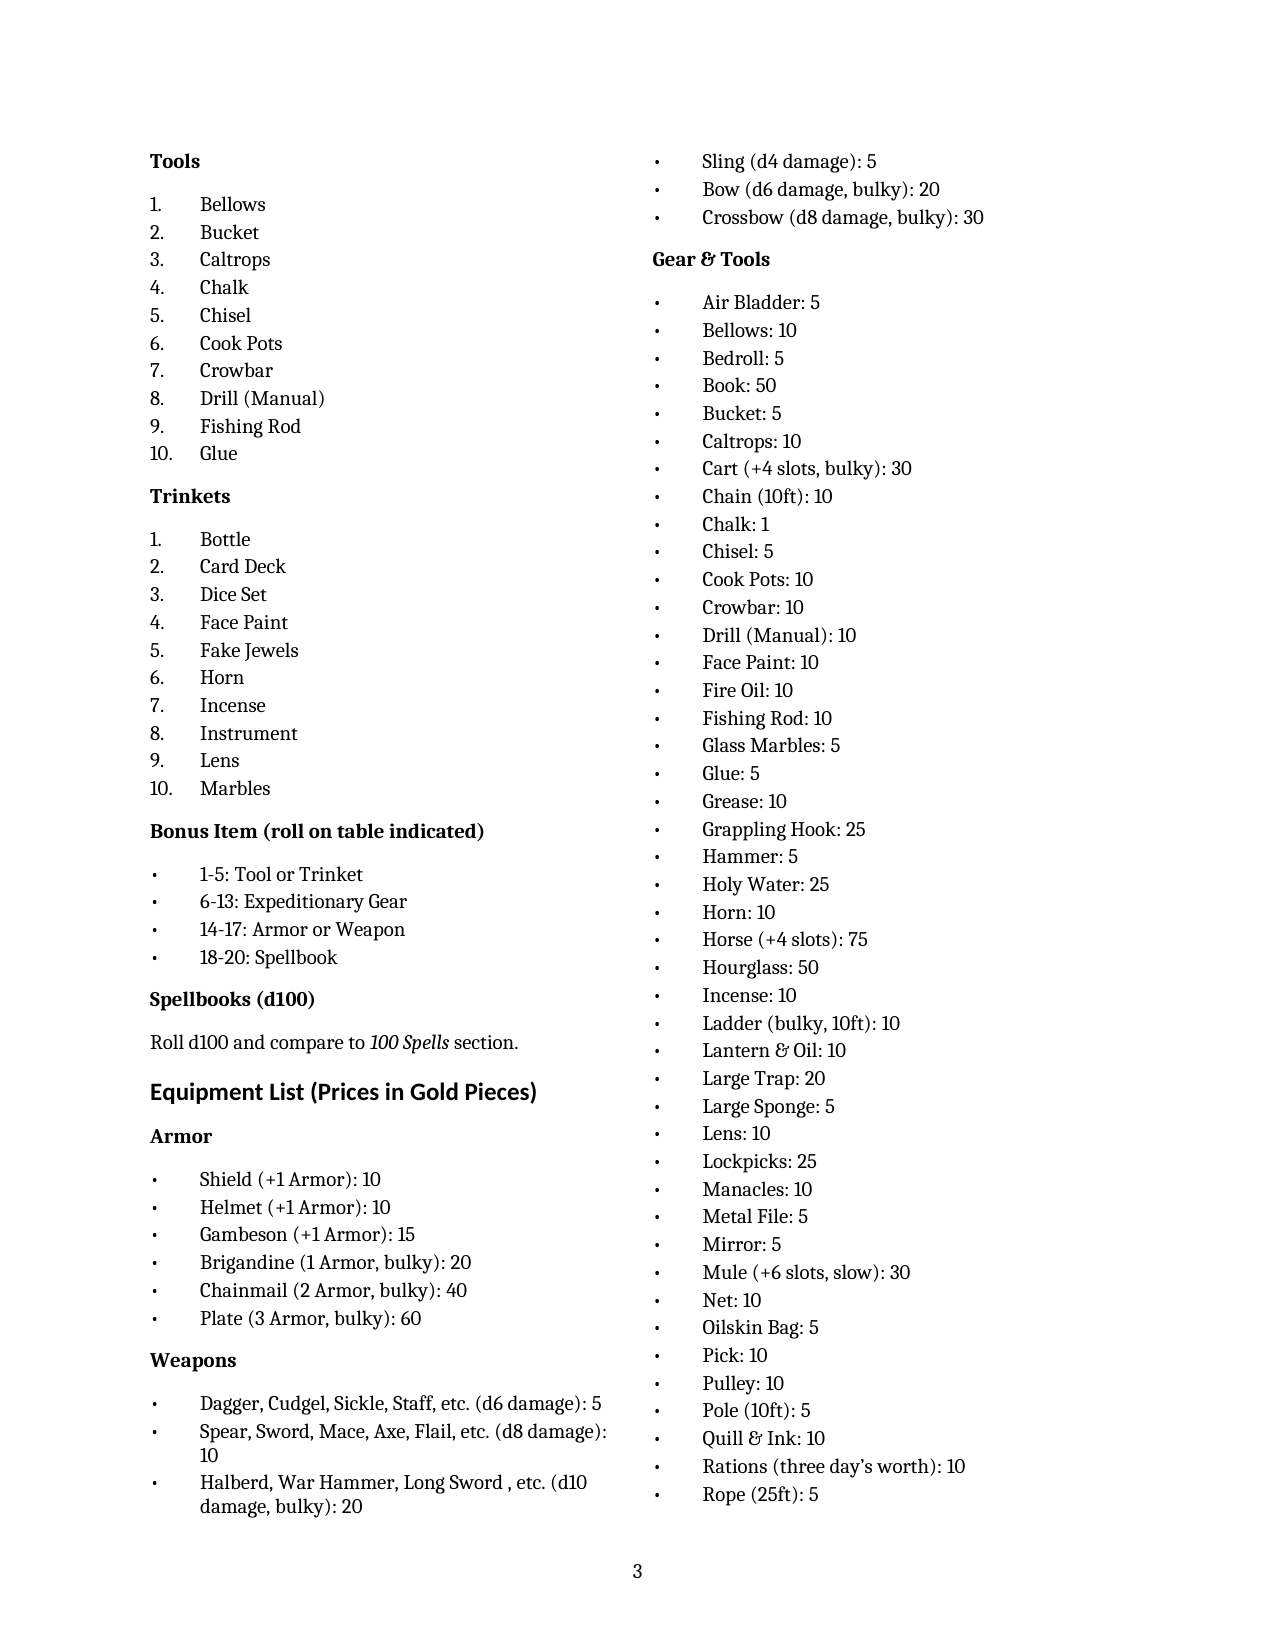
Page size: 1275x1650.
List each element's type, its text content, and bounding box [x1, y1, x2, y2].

list Glass Marbles: 5 [652, 734, 1125, 758]
subtitle Equipment List (Prices in Gold Pieces) [150, 1076, 622, 1106]
list Incense [150, 694, 622, 718]
list Brigandine (1 Armor, bulky): 20 [150, 1251, 622, 1275]
list Card Deck [150, 555, 622, 579]
list Rope (25ft): 5 [652, 1482, 1125, 1506]
list Fishing Rod: 10 [652, 706, 1125, 730]
text Roll d100 and compare to 100 Spells section. [150, 1031, 622, 1055]
list Oilskin Bag: 5 [652, 1316, 1125, 1340]
list Bow (d6 damage, bulky): 20 [652, 178, 1125, 202]
list Cook Pots [150, 331, 622, 355]
list Horn: 10 [652, 900, 1125, 924]
list Net: 10 [652, 1288, 1125, 1312]
list 1-5: Tool or Trinket [150, 862, 622, 886]
list Crowbar: 10 [652, 596, 1125, 619]
list Cook Pots: 10 [652, 568, 1125, 592]
text Bonus Item (roll on table indicated) [150, 819, 622, 843]
text Armor [150, 1125, 622, 1149]
list Shield (+1 Armor): 10 [150, 1168, 622, 1192]
list Horn [150, 666, 622, 690]
list Bellows: 10 [652, 318, 1125, 342]
list Bucket: 5 [652, 402, 1125, 426]
list Book: 50 [652, 374, 1125, 398]
list Mule (+6 slots, slow): 30 [652, 1261, 1125, 1284]
list Lens [150, 749, 622, 773]
list Grappling Hook: 25 [652, 817, 1125, 841]
list Pulley: 10 [652, 1371, 1125, 1395]
list 6-13: Expeditionary Gear [150, 890, 622, 914]
list Sling (d4 damage): 5 [652, 150, 1125, 174]
list Face Paint: 10 [652, 651, 1125, 675]
list Gambeson (+1 Armor): 15 [150, 1223, 622, 1247]
list Crowbar [150, 359, 622, 383]
list Instrument [150, 721, 622, 745]
list Bucket [150, 220, 622, 244]
list Crossbow (d8 damage, bulky): 30 [652, 205, 1125, 229]
list Incense: 10 [652, 983, 1125, 1007]
list Lantern & Oil: 10 [652, 1039, 1125, 1063]
list 14-17: Armor or Weapon [150, 918, 622, 942]
list Halberd, War Hammer, Long Sword , etc. (d10 damage, bulky): 20 [150, 1471, 622, 1519]
list Glue: 5 [652, 762, 1125, 786]
list Chainmail (2 Armor, bulky): 40 [150, 1278, 622, 1302]
list Rations (three day’s worth): 10 [652, 1454, 1125, 1478]
list Bottle [150, 527, 622, 551]
list Chalk [150, 276, 622, 300]
list Pick: 10 [652, 1344, 1125, 1368]
list Quill & Ink: 10 [652, 1427, 1125, 1451]
text Weapons [150, 1349, 622, 1373]
list Drill (Manual) [150, 387, 622, 411]
list Bellows [150, 193, 622, 217]
list Holy Water: 25 [652, 873, 1125, 897]
list Metal File: 5 [652, 1205, 1125, 1229]
list Lens: 10 [652, 1122, 1125, 1146]
list Spear, Sword, Mace, Axe, Flail, etc. (d8 damage): 10 [150, 1419, 622, 1467]
list Caltrops [150, 248, 622, 272]
list Hourglass: 50 [652, 956, 1125, 980]
text Trinkets [150, 485, 622, 509]
list Bedroll: 5 [652, 346, 1125, 370]
list Dagger, Cudgel, Sickle, Staff, etc. (d6 damage): 5 [150, 1392, 622, 1416]
list 18-20: Spellbook [150, 945, 622, 969]
list Lockpicks: 25 [652, 1150, 1125, 1174]
list Chalk: 1 [652, 512, 1125, 536]
text Spellbooks (d100) [150, 988, 622, 1012]
list Large Trap: 20 [652, 1067, 1125, 1091]
list Caltrops: 10 [652, 429, 1125, 453]
list Large Sponge: 5 [652, 1094, 1125, 1118]
list Dice Set [150, 583, 622, 607]
list Ladder (bulky, 10ft): 10 [652, 1011, 1125, 1035]
list Mirror: 5 [652, 1233, 1125, 1257]
list Fire Oil: 10 [652, 679, 1125, 703]
list Plate (3 Armor, bulky): 60 [150, 1306, 622, 1330]
list Hammer: 5 [652, 845, 1125, 869]
list Air Bladder: 5 [652, 291, 1125, 315]
list Helmet (+1 Armor): 10 [150, 1195, 622, 1219]
list Horse (+4 slots): 75 [652, 928, 1125, 952]
list Glue [150, 442, 622, 466]
list Fishing Rod [150, 414, 622, 438]
list Chisel: 5 [652, 540, 1125, 564]
list Drill (Manual): 10 [652, 623, 1125, 647]
list Marbles [150, 777, 622, 801]
list Chisel [150, 303, 622, 327]
list Face Paint [150, 611, 622, 634]
list Manacles: 10 [652, 1177, 1125, 1201]
list Chain (10ft): 10 [652, 485, 1125, 509]
list Cart (+4 slots, bulky): 30 [652, 457, 1125, 481]
list Grease: 10 [652, 789, 1125, 813]
list Pole (10ft): 5 [652, 1399, 1125, 1423]
text Gear & Tools [652, 248, 1125, 272]
text Tools [150, 150, 622, 174]
list Fake Jewels [150, 638, 622, 662]
